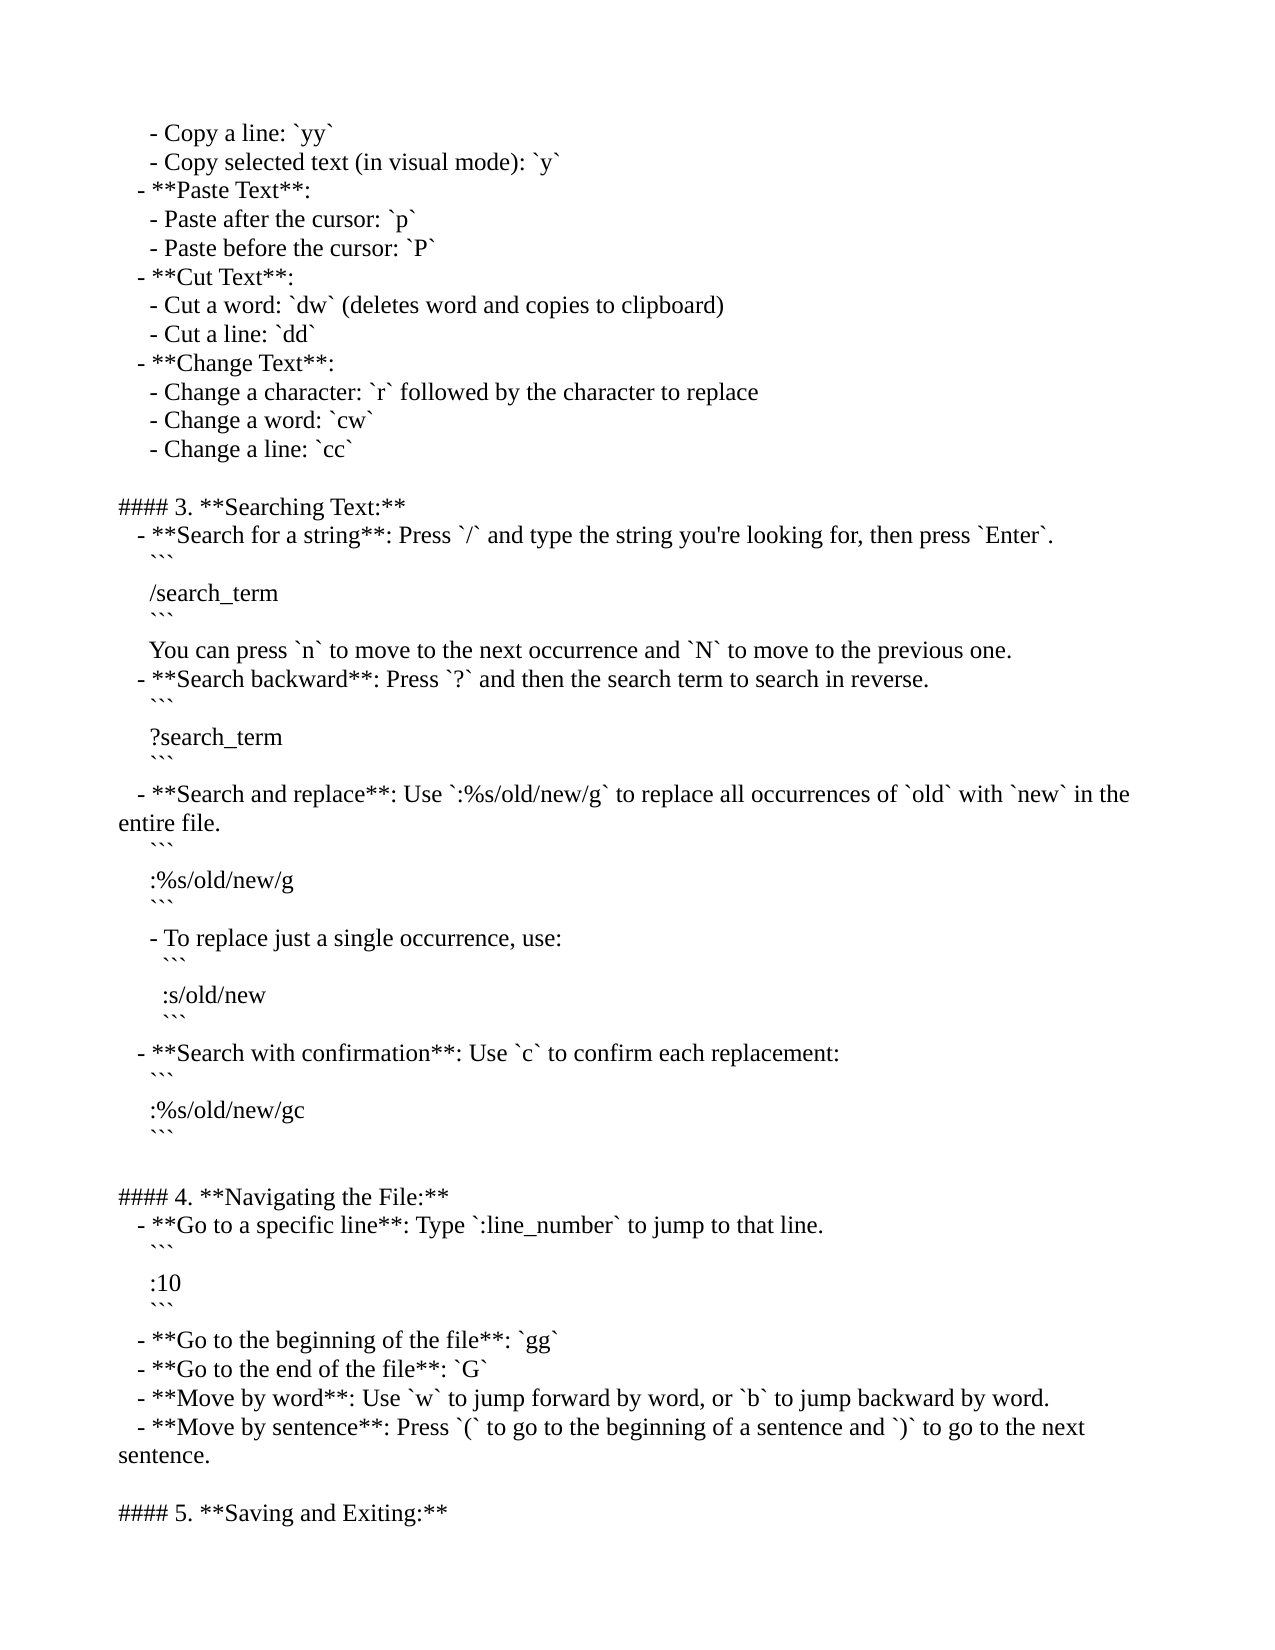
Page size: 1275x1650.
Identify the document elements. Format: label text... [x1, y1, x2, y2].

text ``` [118, 693, 1157, 722]
text - To replace just a single occurrence, use: [118, 923, 1157, 952]
text - Paste before the cursor: `P` [118, 233, 1157, 262]
text :%s/old/new/gc [118, 1096, 1157, 1124]
text - Change a line: `cc` [118, 434, 1157, 463]
text #### 4. **Navigating the File:** [118, 1182, 1157, 1211]
text - Cut a word: `dw` (deletes word and copies to clipboard) [118, 291, 1157, 319]
text :s/old/new [118, 981, 1157, 1009]
text ``` [118, 952, 1157, 981]
text ``` [118, 1067, 1157, 1096]
text #### 5. **Saving and Exiting:** [118, 1498, 1157, 1527]
text :10 [118, 1268, 1157, 1297]
text - **Move by word**: Use `w` to jump forward by word, or `b` to jump backward by word. [118, 1383, 1157, 1412]
text ``` [118, 549, 1157, 578]
text - Copy a line: `yy` [118, 118, 1157, 147]
text ``` [118, 1124, 1157, 1153]
text - Cut a line: `dd` [118, 319, 1157, 348]
text /search_term [118, 578, 1157, 607]
text - **Search for a string**: Press `/` and type the string you're looking for, then press `Enter`. [118, 521, 1157, 549]
text - **Move by sentence**: Press `(` to go to the beginning of a sentence and `)` to go to the next sentence. [118, 1412, 1157, 1469]
text - **Change Text**: [118, 348, 1157, 377]
text - Copy selected text (in visual mode): `y` [118, 147, 1157, 176]
text - Change a character: `r` followed by the character to replace [118, 377, 1157, 406]
text - **Search backward**: Press `?` and then the search term to search in reverse. [118, 664, 1157, 693]
text - Paste after the cursor: `p` [118, 204, 1157, 233]
text - **Search with confirmation**: Use `c` to confirm each replacement: [118, 1038, 1157, 1067]
text ``` [118, 837, 1157, 866]
text #### 3. **Searching Text:** [118, 492, 1157, 521]
text - Change a word: `cw` [118, 406, 1157, 434]
text You can press `n` to move to the next occurrence and `N` to move to the previous one. [118, 636, 1157, 664]
text ``` [118, 1297, 1157, 1326]
text - **Paste Text**: [118, 176, 1157, 204]
text - **Search and replace**: Use `:%s/old/new/g` to replace all occurrences of `old` with `new` in the entire file. [118, 779, 1157, 837]
text - **Go to the beginning of the file**: `gg` [118, 1326, 1157, 1354]
text ``` [118, 607, 1157, 636]
text :%s/old/new/g [118, 866, 1157, 894]
text - **Go to the end of the file**: `G` [118, 1354, 1157, 1383]
text ``` [118, 1239, 1157, 1268]
text ``` [118, 894, 1157, 923]
text ``` [118, 1009, 1157, 1038]
text - **Cut Text**: [118, 262, 1157, 291]
text ?search_term [118, 722, 1157, 751]
text ``` [118, 751, 1157, 779]
text - **Go to a specific line**: Type `:line_number` to jump to that line. [118, 1211, 1157, 1239]
